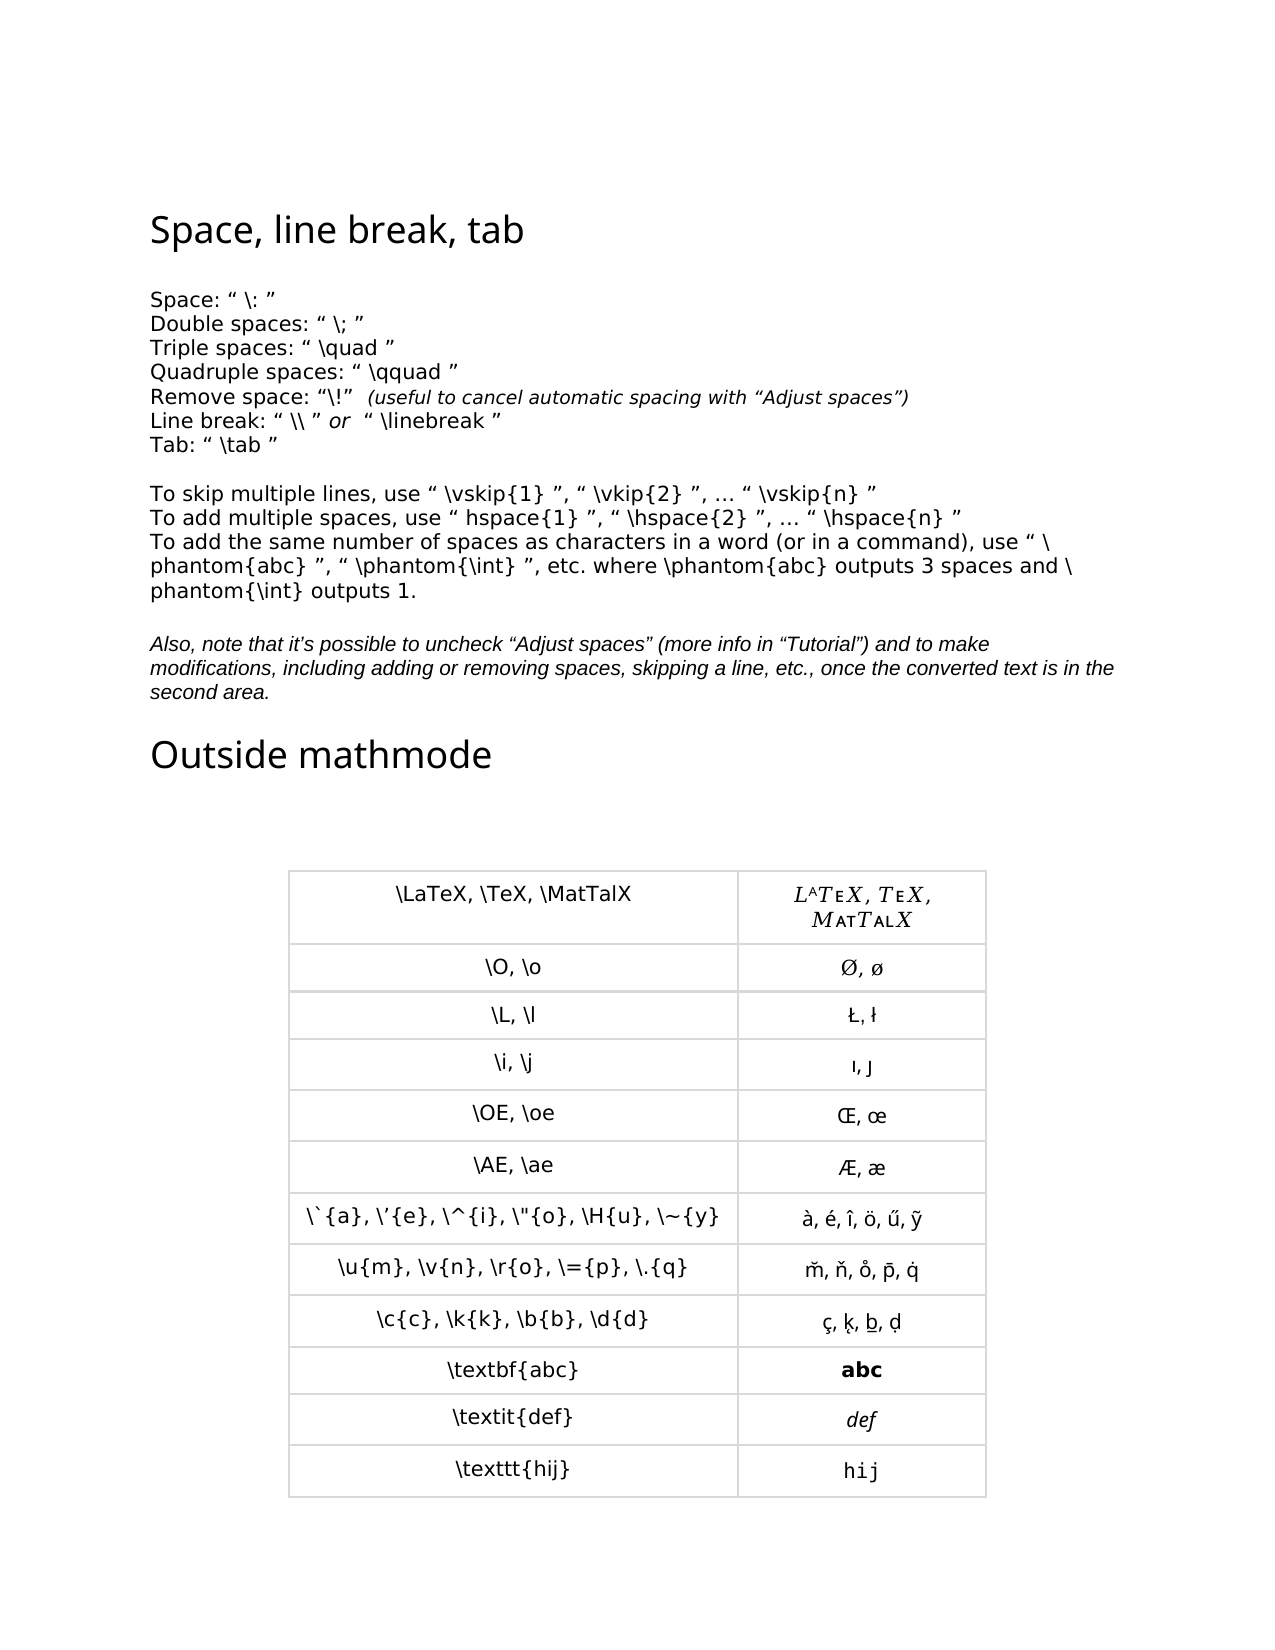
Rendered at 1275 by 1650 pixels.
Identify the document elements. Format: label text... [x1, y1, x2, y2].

text To add the same number of spaces as characters in a word (or in a command), use “ \phantom{abc} ”, “ \phantom{\int} ”, etc. where \phantom{abc} outputs 3 spaces and \phantom{\int} outputs 1. [150, 530, 1125, 603]
table_cell \textbf{abc} [290, 1348, 737, 1393]
table_cell \`{a}, \’{e}, \^{i}, \"{o}, \H{u}, \~{y} [290, 1194, 737, 1243]
text Also, note that it’s possible to uncheck “Adjust spaces” (more info in “Tutorial”) and to make modifications, including adding or removing spaces, skipping a line, etc., once the converted text is in the second area. [150, 632, 1125, 704]
text Space: “ \: ” [150, 288, 1125, 312]
table_cell 𝗮𝗯𝗰 [739, 1348, 985, 1393]
table_cell m̆, ň, o̊, p̄, q̇ [739, 1245, 985, 1294]
text Triple spaces: “ \quad ” [150, 336, 1125, 360]
table_header \LaTeX, \TeX, \MatTalX [290, 872, 737, 942]
text To skip multiple lines, use “ \vskip{1} ”, “ \vkip{2} ”, … “ \vskip{n} ” [150, 482, 1125, 506]
table_cell Ł, ł [739, 993, 985, 1037]
table_cell ç, k̨, b̲, ḍ [739, 1296, 985, 1346]
text To add multiple spaces, use “ hspace{1} ”, “ \hspace{2} ”, … “ \hspace{n} ” [150, 506, 1125, 530]
table_cell à, é, î, ö, ű, ỹ [739, 1194, 985, 1243]
text Remove space: “\!” (useful to cancel automatic spacing with “Adjust spaces”) [150, 385, 1125, 409]
table_cell Æ, æ [739, 1142, 985, 1192]
table_cell def [739, 1395, 985, 1444]
text Double spaces: “ \; ” [150, 312, 1125, 336]
table_cell Œ, œ [739, 1091, 985, 1140]
table_cell \textit{def} [290, 1395, 737, 1444]
text Line break: “ \\ ” or “ \linebreak ” [150, 409, 1125, 433]
table_cell \texttt{hij} [290, 1446, 737, 1496]
table_cell \L, \l [290, 993, 737, 1037]
table_cell \OE, \oe [290, 1091, 737, 1140]
table_cell \c{c}, \k{k}, \b{b}, \d{d} [290, 1296, 737, 1346]
text Tab: “ \tab ” [150, 433, 1125, 457]
table_cell \AE, \ae [290, 1142, 737, 1192]
table_cell \i, \j [290, 1040, 737, 1089]
text Quadruple spaces: “ \qquad ” [150, 360, 1125, 385]
subtitle Space, line break, tab [150, 204, 1125, 255]
table_cell \u{m}, \v{n}, \r{o}, \={p}, \.{q} [290, 1245, 737, 1294]
table_header 𝐿ᴬ𝑇ᴇ𝑋, 𝑇ᴇ𝑋, 𝑀ᴀᴛ𝑇ᴀʟ𝑋 [739, 872, 985, 942]
table_cell ı, ȷ [739, 1040, 985, 1089]
table_cell \O, \o [290, 945, 737, 990]
subtitle Outside mathmode [150, 729, 1125, 780]
table_cell Ø, ø [739, 945, 985, 990]
table_cell 𝚑𝚒𝚓 [739, 1446, 985, 1496]
